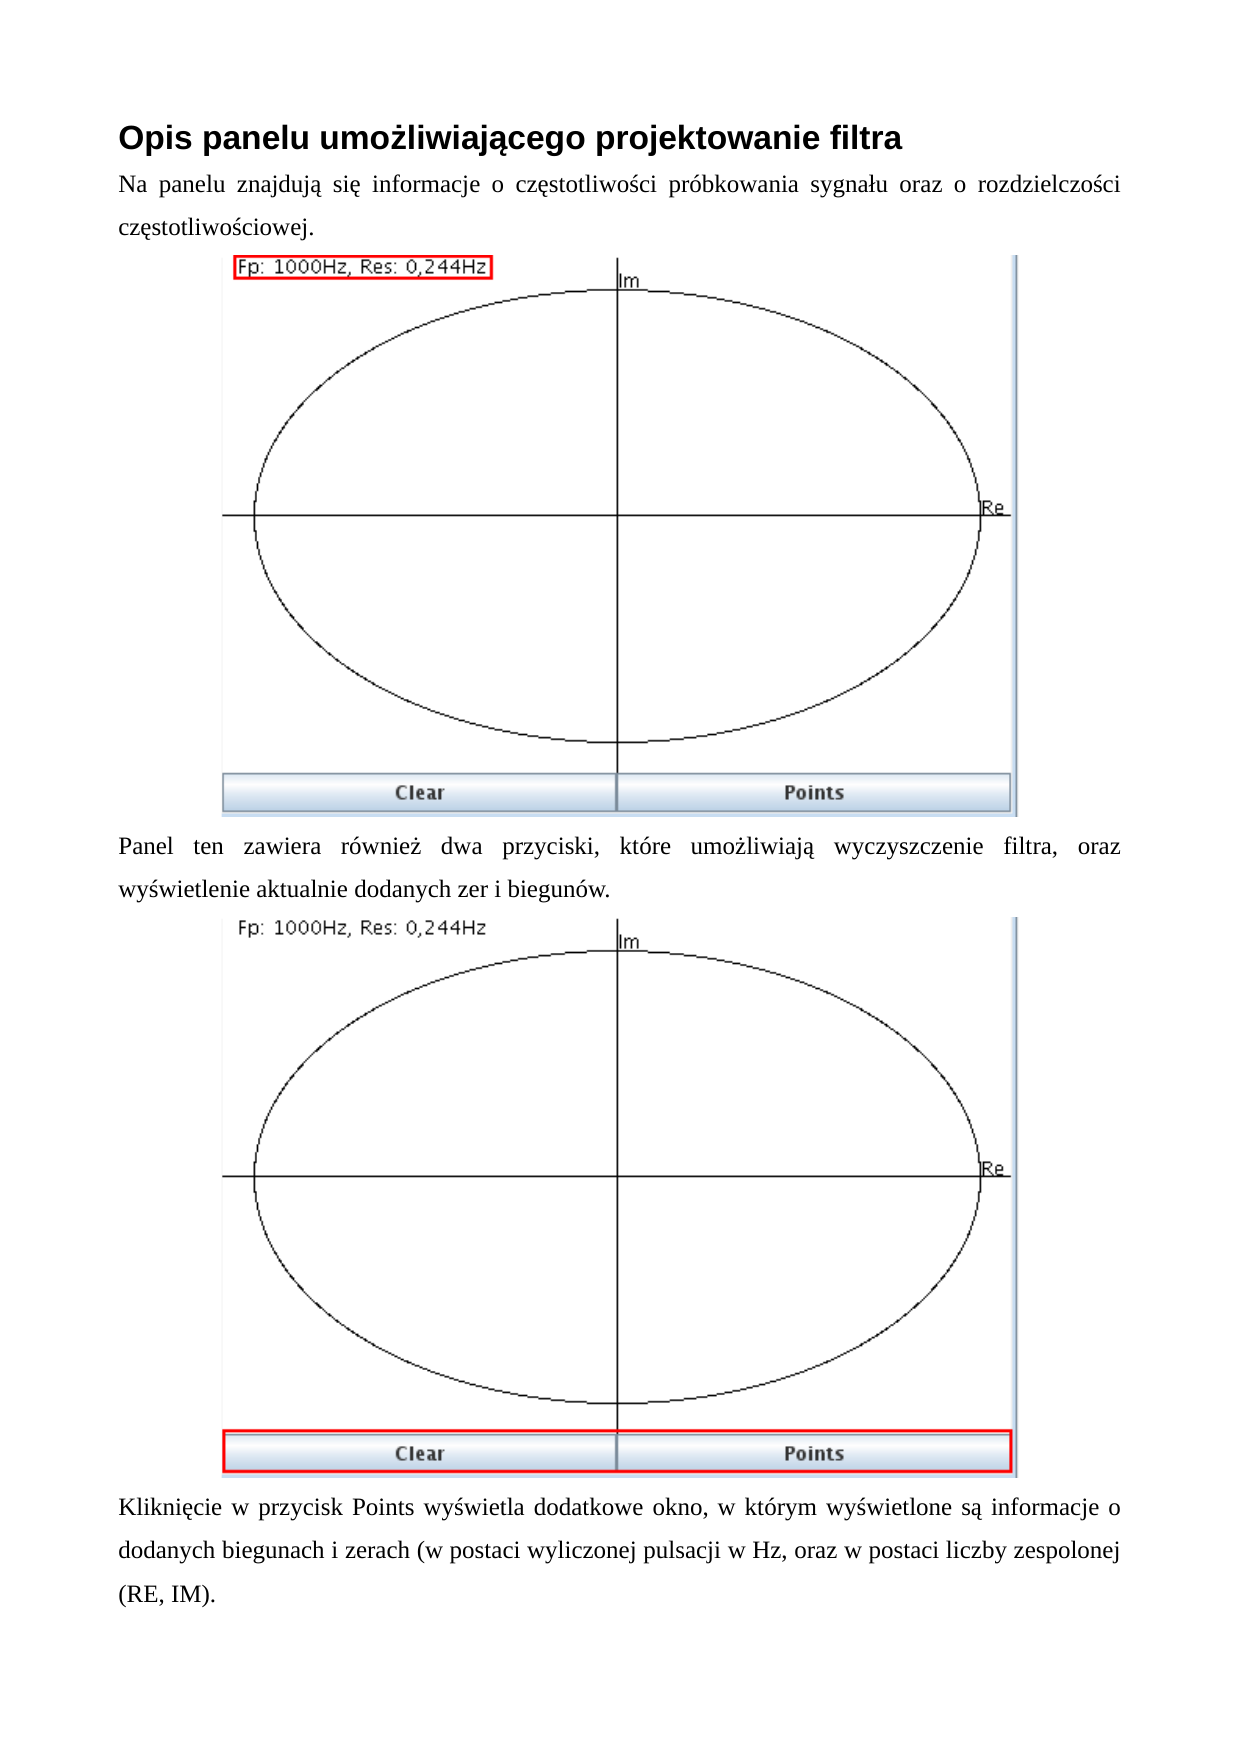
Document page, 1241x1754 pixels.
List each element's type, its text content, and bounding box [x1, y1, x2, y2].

text Na panelu znajdują się informacje o częstotliwości próbkowania sygnału oraz o rozdzielczości częstotliwościowej. [118, 169, 1122, 241]
text Panel ten zawiera również dwa przyciski, które umożliwiają wyczyszczenie filtra, oraz wyświetlenie aktualnie dodanych zer i biegunów. [118, 256, 1122, 903]
text Kliknięcie w przycisk Points wyświetla dodatkowe okno, w którym wyświetlone są informacje o dodanych biegunach i zerach (w postaci wyliczonej pulsacji w Hz, oraz w postaci liczby zespolonej (RE, IM). [118, 917, 1122, 1607]
picture [221, 917, 1019, 1478]
subtitle Opis panelu umożliwiającego projektowanie filtra [118, 118, 1122, 157]
picture [221, 255, 1019, 817]
